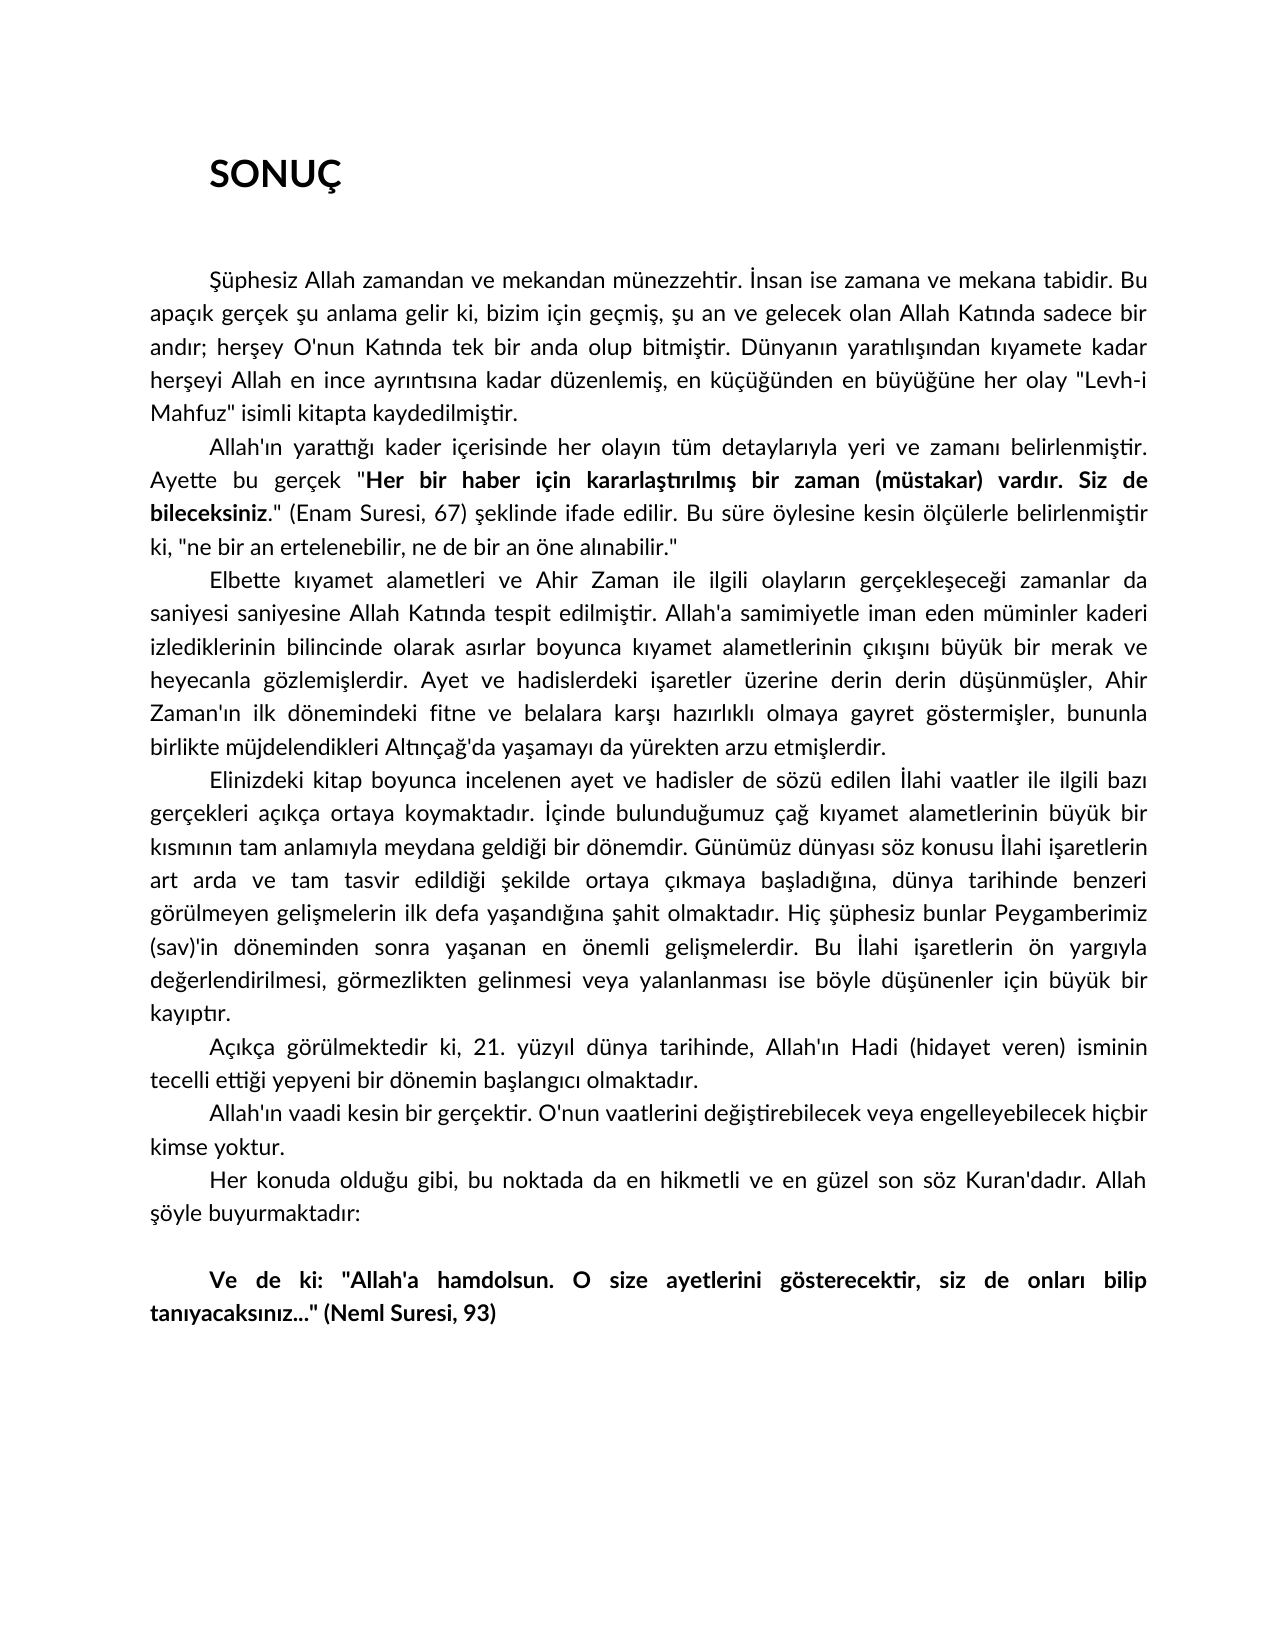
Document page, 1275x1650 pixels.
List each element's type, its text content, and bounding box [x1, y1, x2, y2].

text Her konuda olduğu gibi, bu noktada da en hikmetli ve en güzel son söz Kuran'dadır. Allah şöyle buyurmaktadır: [150, 1162, 1149, 1228]
text Şüphesiz Allah zamandan ve mekandan münezzehtir. İnsan ise zamana ve mekana tabidir. Bu apaçık gerçek şu anlama gelir ki, bizim için geçmiş, şu an ve gelecek olan Allah Katında sadece bir andır; herşey O'nun Katında tek bir anda olup bitmiştir. Dünyanın yaratılışından kıyamete kadar herşeyi Allah en ince ayrıntısına kadar düzenlemiş, en küçüğünden en büyüğüne her olay "Levh-i Mahfuz" isimli kitapta kaydedilmiştir. [150, 262, 1149, 428]
text Açıkça görülmektedir ki, 21. yüzyıl dünya tarihinde, Allah'ın Hadi (hidayet veren) isminin tecelli ettiği yepyeni bir dönemin başlangıcı olmaktadır. [150, 1028, 1149, 1095]
text Ve de ki: "Allah'a hamdolsun. O size ayetlerini gösterecektir, siz de onları bilip tanıyacaksınız..." (Neml Suresi, 93) [150, 1262, 1149, 1328]
subtitle SONUÇ [150, 150, 1149, 195]
text Elbette kıyamet alametleri ve Ahir Zaman ile ilgili olayların gerçekleşeceği zamanlar da saniyesi saniyesine Allah Katında tespit edilmiştir. Allah'a samimiyetle iman eden müminler kaderi izlediklerinin bilincinde olarak asırlar boyunca kıyamet alametlerinin çıkışını büyük bir merak ve heyecanla gözlemişlerdir. Ayet ve hadislerdeki işaretler üzerine derin derin düşünmüşler, Ahir Zaman'ın ilk dönemindeki fitne ve belalara karşı hazırlıklı olmaya gayret göstermişler, bununla birlikte müjdelendikleri Altınçağ'da yaşamayı da yürekten arzu etmişlerdir. [150, 562, 1149, 762]
text Allah'ın yarattığı kader içerisinde her olayın tüm detaylarıyla yeri ve zamanı belirlenmiştir. Ayette bu gerçek "Her bir haber için kararlaştırılmış bir zaman (müstakar) vardır. Siz de bileceksiniz." (Enam Suresi, 67) şeklinde ifade edilir. Bu süre öylesine kesin ölçülerle belirlenmiştir ki, "ne bir an ertelenebilir, ne de bir an öne alınabilir." [150, 428, 1149, 562]
text Elinizdeki kitap boyunca incelenen ayet ve hadisler de sözü edilen İlahi vaatler ile ilgili bazı gerçekleri açıkça ortaya koymaktadır. İçinde bulunduğumuz çağ kıyamet alametlerinin büyük bir kısmının tam anlamıyla meydana geldiği bir dönemdir. Günümüz dünyası söz konusu İlahi işaretlerin art arda ve tam tasvir edildiği şekilde ortaya çıkmaya başladığına, dünya tarihinde benzeri görülmeyen gelişmelerin ilk defa yaşandığına şahit olmaktadır. Hiç şüphesiz bunlar Peygamberimiz (sav)'in döneminden sonra yaşanan en önemli gelişmelerdir. Bu İlahi işaretlerin ön yargıyla değerlendirilmesi, görmezlikten gelinmesi veya yalanlanması ise böyle düşünenler için büyük bir kayıptır. [150, 762, 1149, 1028]
text Allah'ın vaadi kesin bir gerçektir. O'nun vaatlerini değiştirebilecek veya engelleyebilecek hiçbir kimse yoktur. [150, 1095, 1149, 1162]
